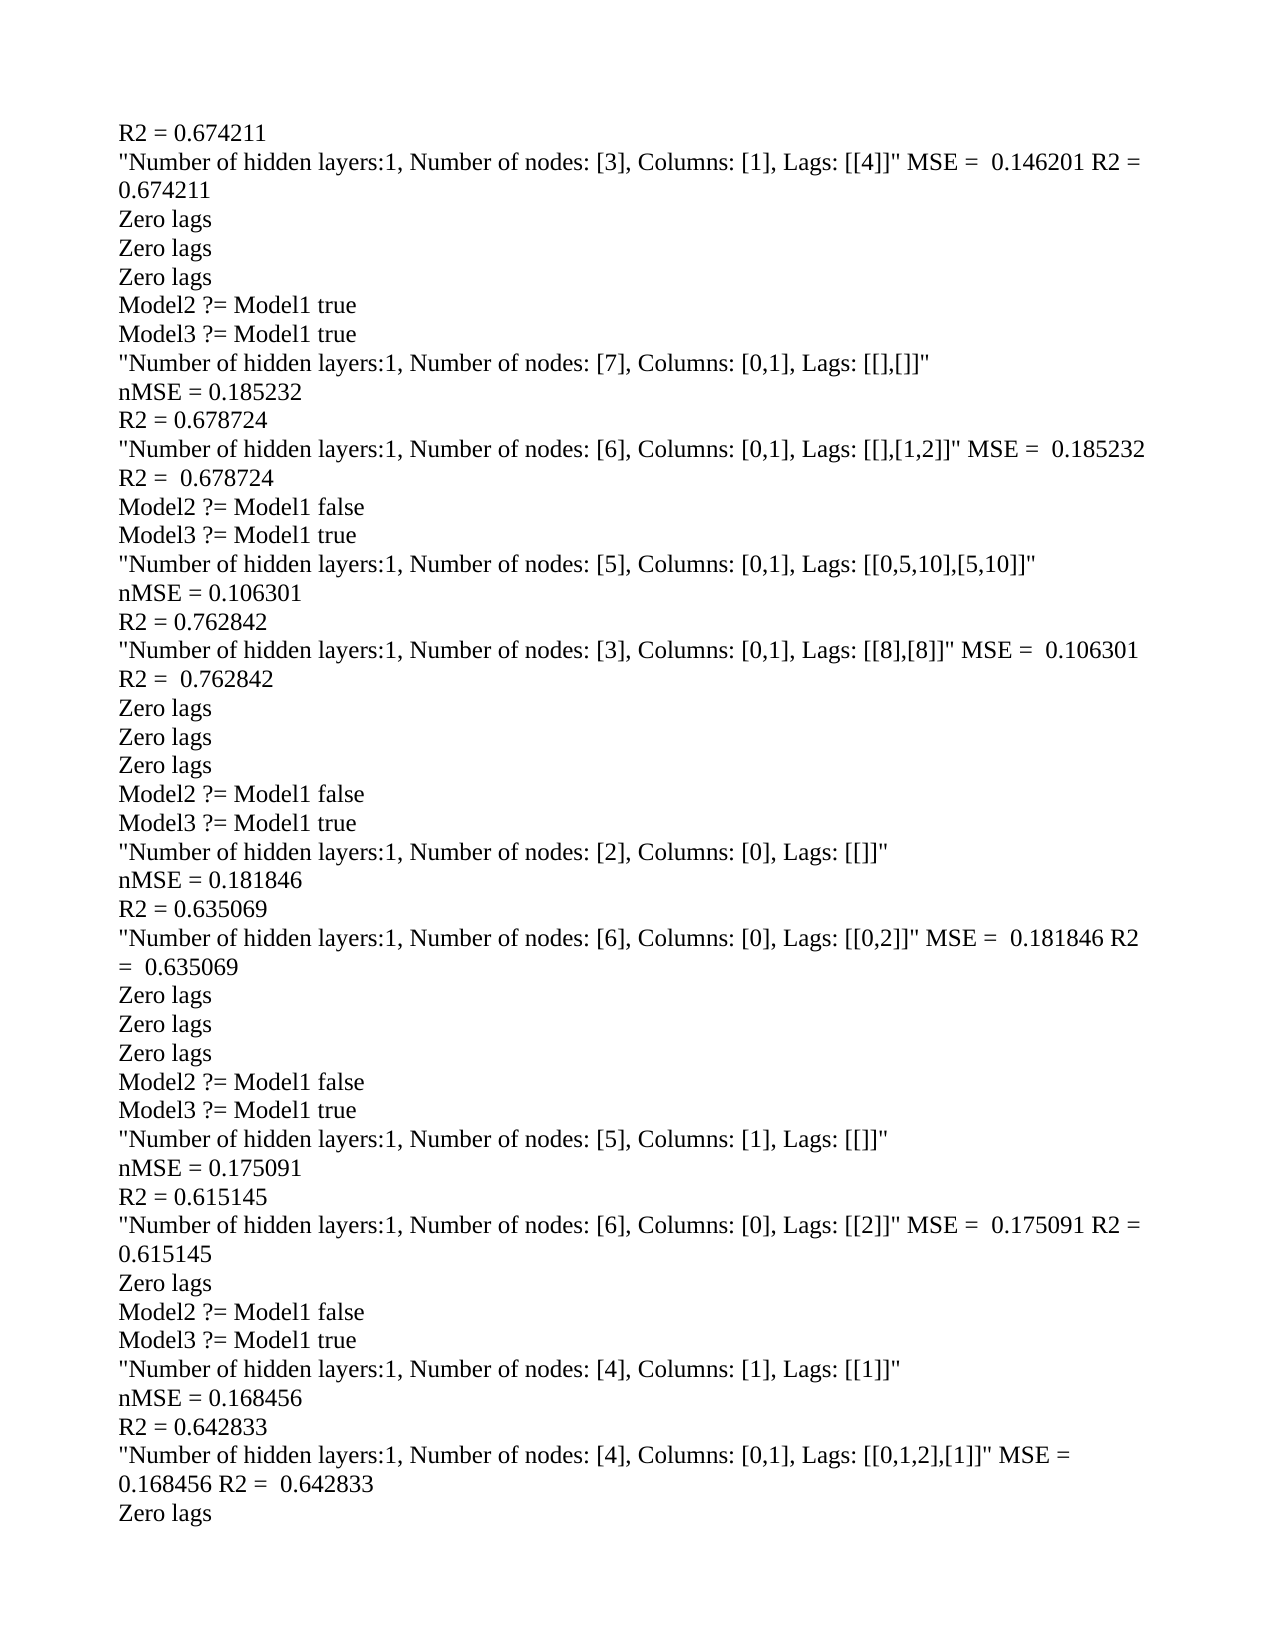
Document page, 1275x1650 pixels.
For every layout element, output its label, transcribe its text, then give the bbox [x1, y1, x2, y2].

text Model2 ?= Model1 false [118, 779, 1157, 808]
text Model2 ?= Model1 false [118, 1297, 1157, 1326]
text R2 = 0.762842 [118, 607, 1157, 636]
text Zero lags [118, 722, 1157, 751]
text Model2 ?= Model1 false [118, 1067, 1157, 1096]
text "Number of hidden layers:1, Number of nodes: [4], Columns: [1], Lags: [[1]]" [118, 1354, 1157, 1383]
text Zero lags [118, 1498, 1157, 1527]
text "Number of hidden layers:1, Number of nodes: [3], Columns: [0,1], Lags: [[8],[8]]" MSE = 0.106301 R2 = 0.762842 [118, 636, 1157, 693]
text nMSE = 0.181846 [118, 866, 1157, 894]
text nMSE = 0.175091 [118, 1153, 1157, 1182]
text Model2 ?= Model1 true [118, 291, 1157, 319]
text Model3 ?= Model1 true [118, 1326, 1157, 1354]
text Zero lags [118, 981, 1157, 1009]
text Zero lags [118, 693, 1157, 722]
text R2 = 0.678724 [118, 406, 1157, 434]
text Model2 ?= Model1 false [118, 492, 1157, 521]
text Model3 ?= Model1 true [118, 1096, 1157, 1124]
text R2 = 0.642833 [118, 1412, 1157, 1441]
text Zero lags [118, 751, 1157, 779]
text "Number of hidden layers:1, Number of nodes: [3], Columns: [1], Lags: [[4]]" MSE = 0.146201 R2 = 0.674211 [118, 147, 1157, 204]
text R2 = 0.635069 [118, 894, 1157, 923]
text "Number of hidden layers:1, Number of nodes: [6], Columns: [0,1], Lags: [[],[1,2]]" MSE = 0.185232 R2 = 0.678724 [118, 434, 1157, 492]
text nMSE = 0.106301 [118, 578, 1157, 607]
text "Number of hidden layers:1, Number of nodes: [7], Columns: [0,1], Lags: [[],[]]" [118, 348, 1157, 377]
text Zero lags [118, 1038, 1157, 1067]
text Zero lags [118, 204, 1157, 233]
text "Number of hidden layers:1, Number of nodes: [4], Columns: [0,1], Lags: [[0,1,2],[1]]" MSE = 0.168456 R2 = 0.642833 [118, 1441, 1157, 1498]
text Zero lags [118, 1268, 1157, 1297]
text Model3 ?= Model1 true [118, 808, 1157, 837]
text "Number of hidden layers:1, Number of nodes: [6], Columns: [0], Lags: [[0,2]]" MSE = 0.181846 R2 = 0.635069 [118, 923, 1157, 981]
text "Number of hidden layers:1, Number of nodes: [2], Columns: [0], Lags: [[]]" [118, 837, 1157, 866]
text "Number of hidden layers:1, Number of nodes: [5], Columns: [0,1], Lags: [[0,5,10],[5,10]]" [118, 549, 1157, 578]
text Model3 ?= Model1 true [118, 521, 1157, 549]
text nMSE = 0.168456 [118, 1383, 1157, 1412]
text Zero lags [118, 233, 1157, 262]
text Zero lags [118, 1009, 1157, 1038]
text nMSE = 0.185232 [118, 377, 1157, 406]
text Zero lags [118, 262, 1157, 291]
text R2 = 0.615145 [118, 1182, 1157, 1211]
text "Number of hidden layers:1, Number of nodes: [5], Columns: [1], Lags: [[]]" [118, 1124, 1157, 1153]
text R2 = 0.674211 [118, 118, 1157, 147]
text Model3 ?= Model1 true [118, 319, 1157, 348]
text "Number of hidden layers:1, Number of nodes: [6], Columns: [0], Lags: [[2]]" MSE = 0.175091 R2 = 0.615145 [118, 1211, 1157, 1268]
